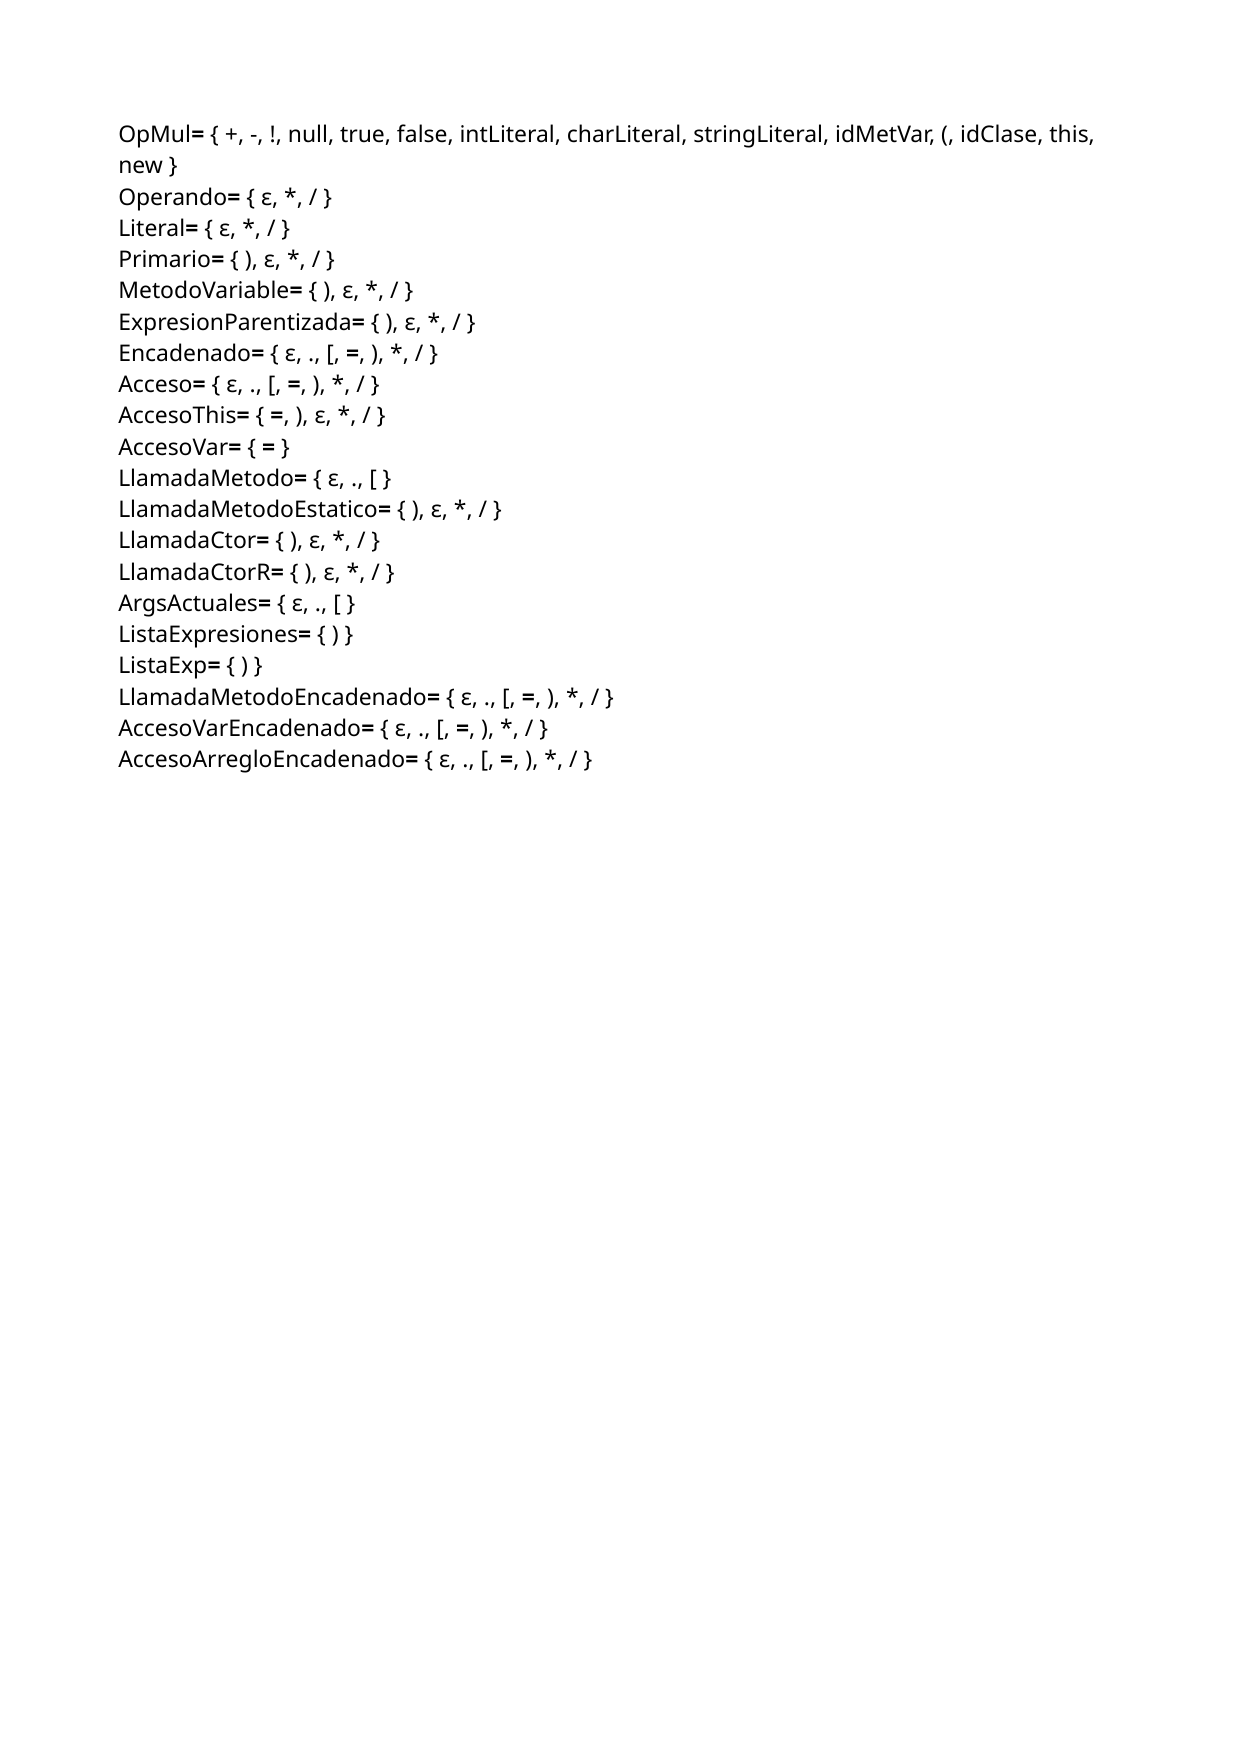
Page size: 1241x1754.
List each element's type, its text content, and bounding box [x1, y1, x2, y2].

text ListaExp= { ) } [118, 649, 1122, 681]
text Operando= { ε, *, / } [118, 181, 1122, 212]
text AccesoArregloEncadenado= { ε, ., [, =, ), *, / } [118, 743, 1122, 774]
text ListaExpresiones= { ) } [118, 618, 1122, 649]
text LlamadaCtorR= { ), ε, *, / } [118, 556, 1122, 587]
text Acceso= { ε, ., [, =, ), *, / } [118, 368, 1122, 399]
text OpMul= { +, -, !, null, true, false, intLiteral, charLiteral, stringLiteral, idMetVar, (, idClase, this, new } [118, 118, 1122, 181]
text ExpresionParentizada= { ), ε, *, / } [118, 306, 1122, 337]
text ArgsActuales= { ε, ., [ } [118, 587, 1122, 618]
text MetodoVariable= { ), ε, *, / } [118, 274, 1122, 306]
text Literal= { ε, *, / } [118, 212, 1122, 243]
text LlamadaMetodo= { ε, ., [ } [118, 462, 1122, 493]
text Encadenado= { ε, ., [, =, ), *, / } [118, 337, 1122, 368]
text LlamadaCtor= { ), ε, *, / } [118, 524, 1122, 556]
text LlamadaMetodoEstatico= { ), ε, *, / } [118, 493, 1122, 524]
text AccesoThis= { =, ), ε, *, / } [118, 399, 1122, 431]
text LlamadaMetodoEncadenado= { ε, ., [, =, ), *, / } [118, 681, 1122, 712]
text Primario= { ), ε, *, / } [118, 243, 1122, 274]
text AccesoVarEncadenado= { ε, ., [, =, ), *, / } [118, 712, 1122, 743]
text AccesoVar= { = } [118, 431, 1122, 462]
